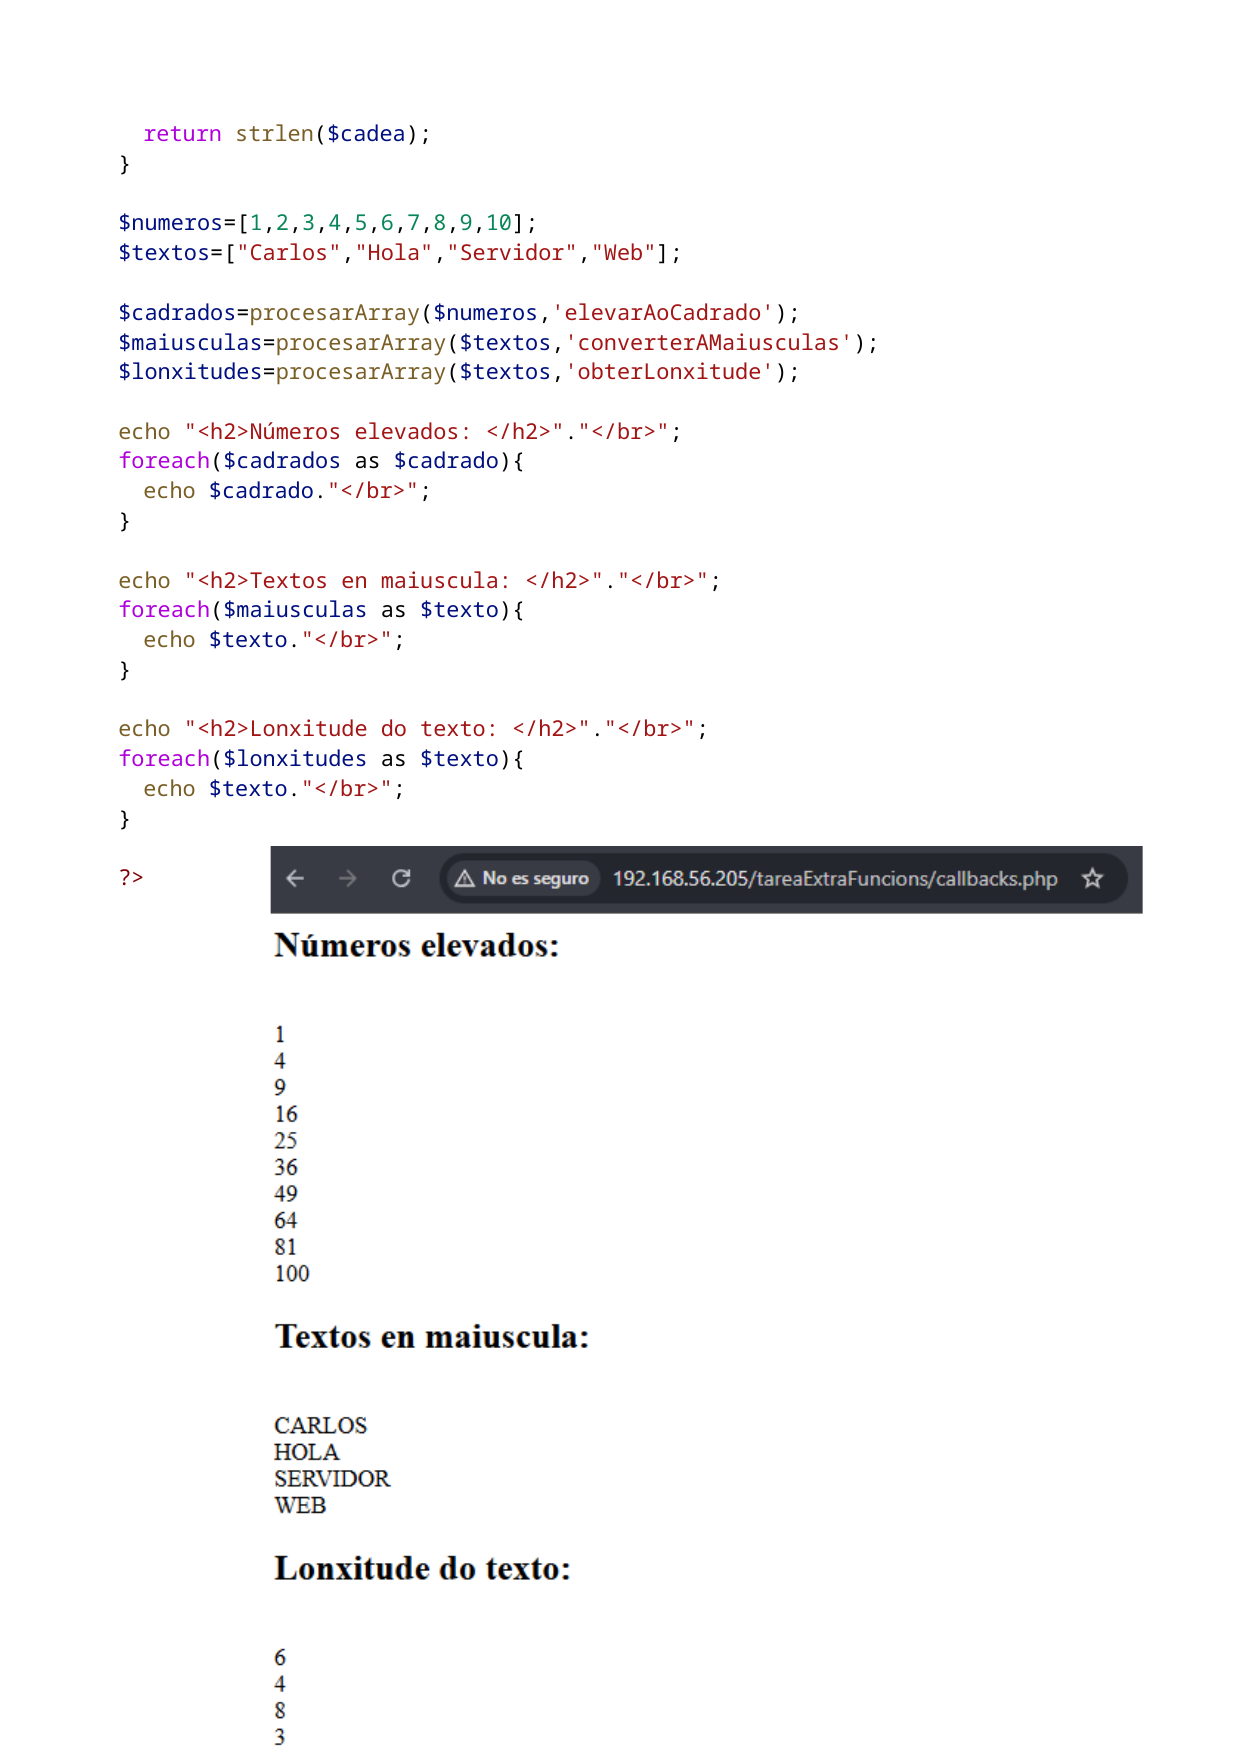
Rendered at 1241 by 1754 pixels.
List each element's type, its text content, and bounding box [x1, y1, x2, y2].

text $lonxitudes=procesarArray($textos,'obterLonxitude'); [118, 356, 1122, 386]
text } [118, 505, 1122, 535]
text ?> [118, 862, 270, 892]
text foreach($cadrados as $cadrado){ [118, 446, 1122, 475]
text $numeros=[1,2,3,4,5,6,7,8,9,10]; [118, 207, 1122, 237]
text echo $texto."</br>"; [118, 624, 1122, 654]
text $cadrados=procesarArray($numeros,'elevarAoCadrado'); [118, 297, 1122, 326]
text $textos=["Carlos","Hola","Servidor","Web"]; [118, 237, 1122, 267]
text echo $cadrado."</br>"; [118, 475, 1122, 505]
text $maiusculas=procesarArray($textos,'converterAMaiusculas'); [118, 326, 1122, 356]
text } [118, 148, 1122, 178]
text foreach($lonxitudes as $texto){ [118, 743, 1122, 773]
text echo "<h2>Números elevados: </h2>"."</br>"; [118, 416, 1122, 446]
text } [118, 654, 1122, 684]
text echo "<h2>Lonxitude do texto: </h2>"."</br>"; [118, 713, 1122, 743]
picture [270, 846, 1143, 1754]
text echo "<h2>Textos en maiuscula: </h2>"."</br>"; [118, 564, 1122, 594]
text foreach($maiusculas as $texto){ [118, 594, 1122, 624]
text return strlen($cadea); [118, 118, 1122, 148]
text } [118, 803, 1122, 833]
text echo $texto."</br>"; [118, 773, 1122, 803]
